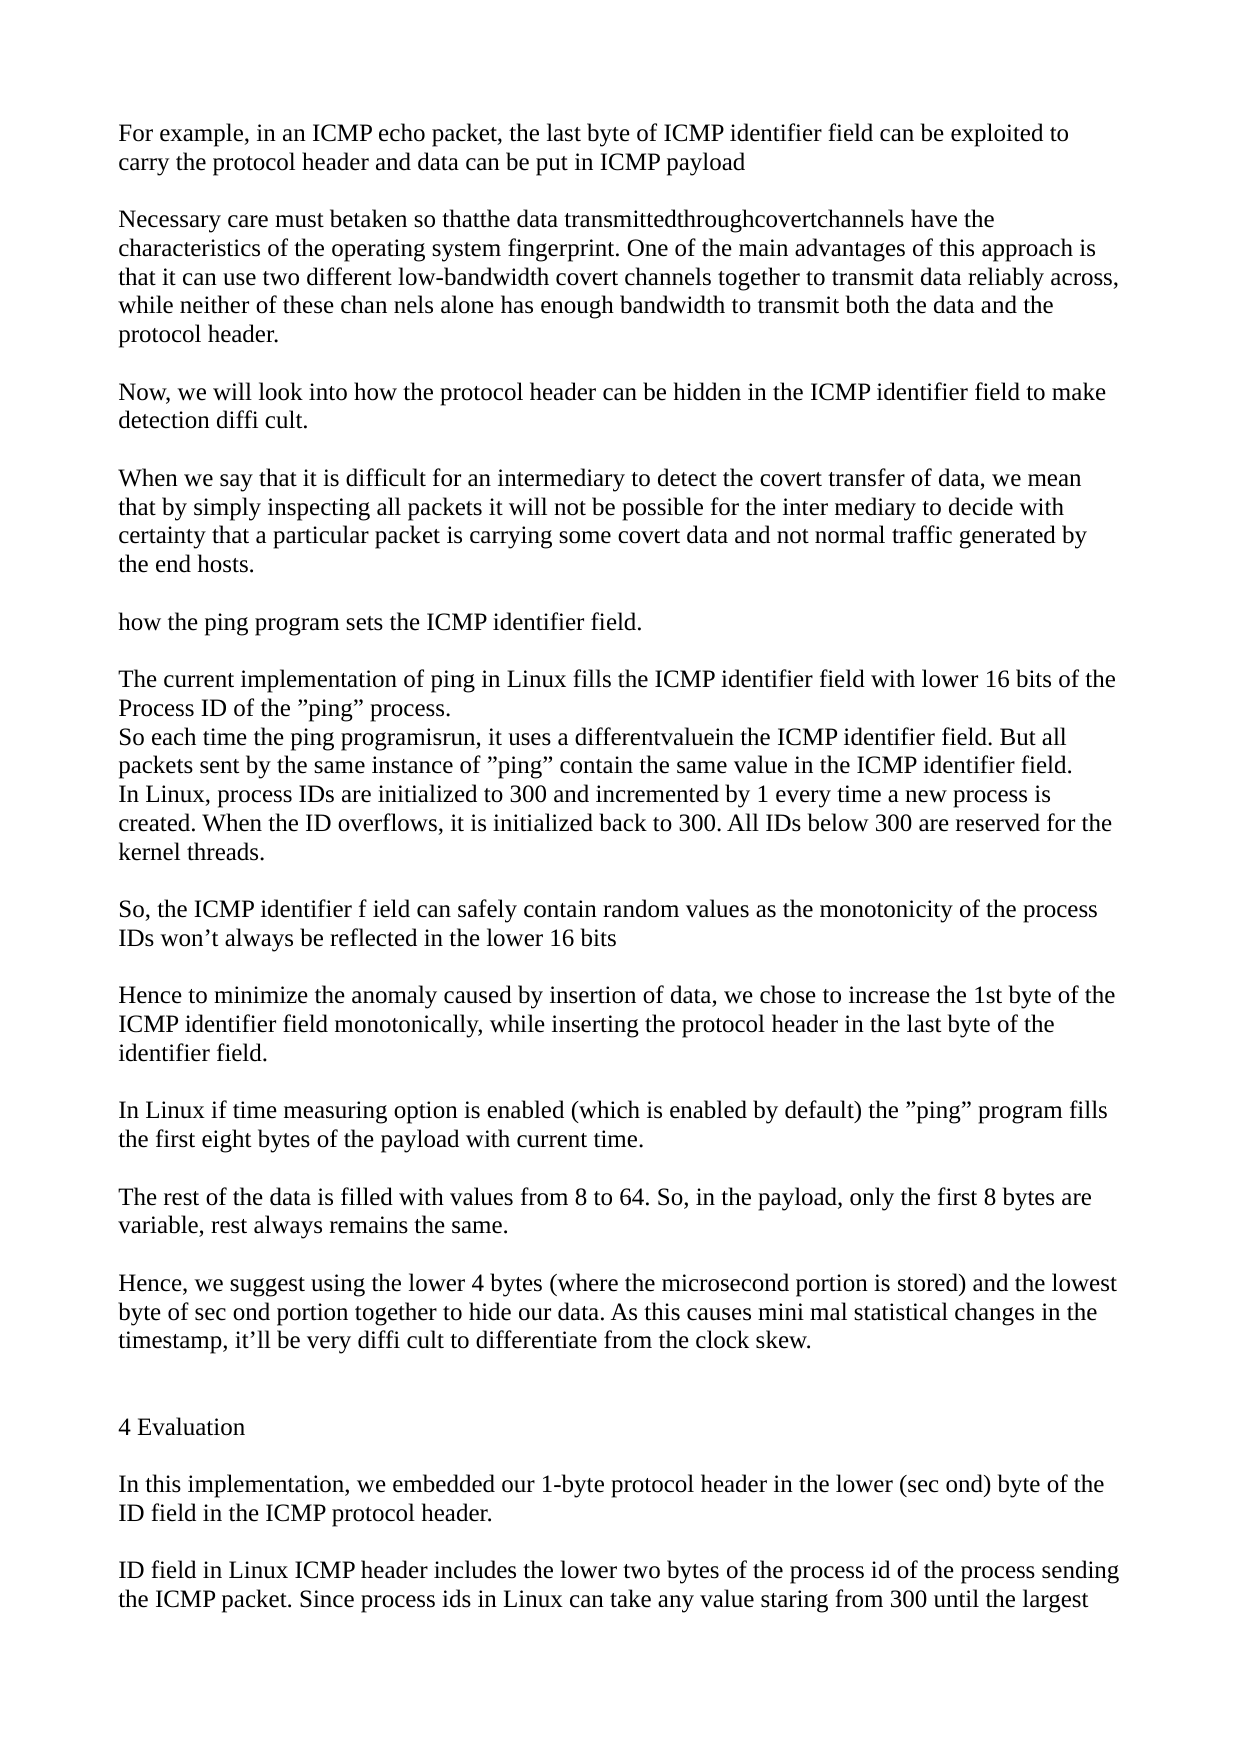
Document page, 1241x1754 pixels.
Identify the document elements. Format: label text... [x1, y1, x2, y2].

text Hence, we suggest using the lower 4 bytes (where the microsecond portion is stored) and the lowest byte of sec ond portion together to hide our data. As this causes mini mal statistical changes in the timestamp, it’ll be very diffi cult to differentiate from the clock skew. [118, 1268, 1122, 1354]
text So each time the ping programisrun, it uses a differentvaluein the ICMP identifier field. But all packets sent by the same instance of ”ping” contain the same value in the ICMP identifier field. [118, 722, 1122, 779]
text The current implementation of ping in Linux fills the ICMP identifier field with lower 16 bits of the Process ID of the ”ping” process. [118, 664, 1122, 722]
text When we say that it is difficult for an intermediary to detect the covert transfer of data, we mean that by simply inspecting all packets it will not be possible for the inter mediary to decide with certainty that a particular packet is carrying some covert data and not normal traffic generated by the end hosts. [118, 463, 1122, 578]
text In Linux, process IDs are initialized to 300 and incremented by 1 every time a new process is created. When the ID overflows, it is initialized back to 300. All IDs below 300 are reserved for the kernel threads. [118, 779, 1122, 866]
text For example, in an ICMP echo packet, the last byte of ICMP identifier field can be exploited to carry the protocol header and data can be put in ICMP payload [118, 118, 1122, 176]
text how the ping program sets the ICMP identifier field. [118, 607, 1122, 636]
text ID field in Linux ICMP header includes the lower two bytes of the process id of the process sending the ICMP packet. Since process ids in Linux can take any value staring from 300 until the largest [118, 1556, 1122, 1613]
text 4 Evaluation [118, 1412, 1122, 1441]
text Necessary care must betaken so thatthe data transmittedthroughcovertchannels have the characteristics of the operating system fingerprint. One of the main advantages of this approach is that it can use two different low-bandwidth covert channels together to transmit data reliably across, while neither of these chan nels alone has enough bandwidth to transmit both the data and the protocol header. [118, 204, 1122, 348]
text The rest of the data is filled with values from 8 to 64. So, in the payload, only the first 8 bytes are variable, rest always remains the same. [118, 1182, 1122, 1239]
text So, the ICMP identifier f ield can safely contain random values as the monotonicity of the process IDs won’t always be reflected in the lower 16 bits [118, 894, 1122, 952]
text Hence to minimize the anomaly caused by insertion of data, we chose to increase the 1st byte of the ICMP identifier field monotonically, while inserting the protocol header in the last byte of the identifier field. [118, 981, 1122, 1067]
text Now, we will look into how the protocol header can be hidden in the ICMP identifier field to make detection diffi cult. [118, 377, 1122, 434]
text In this implementation, we embedded our 1-byte protocol header in the lower (sec ond) byte of the ID field in the ICMP protocol header. [118, 1469, 1122, 1527]
text In Linux if time measuring option is enabled (which is enabled by default) the ”ping” program fills the first eight bytes of the payload with current time. [118, 1096, 1122, 1153]
